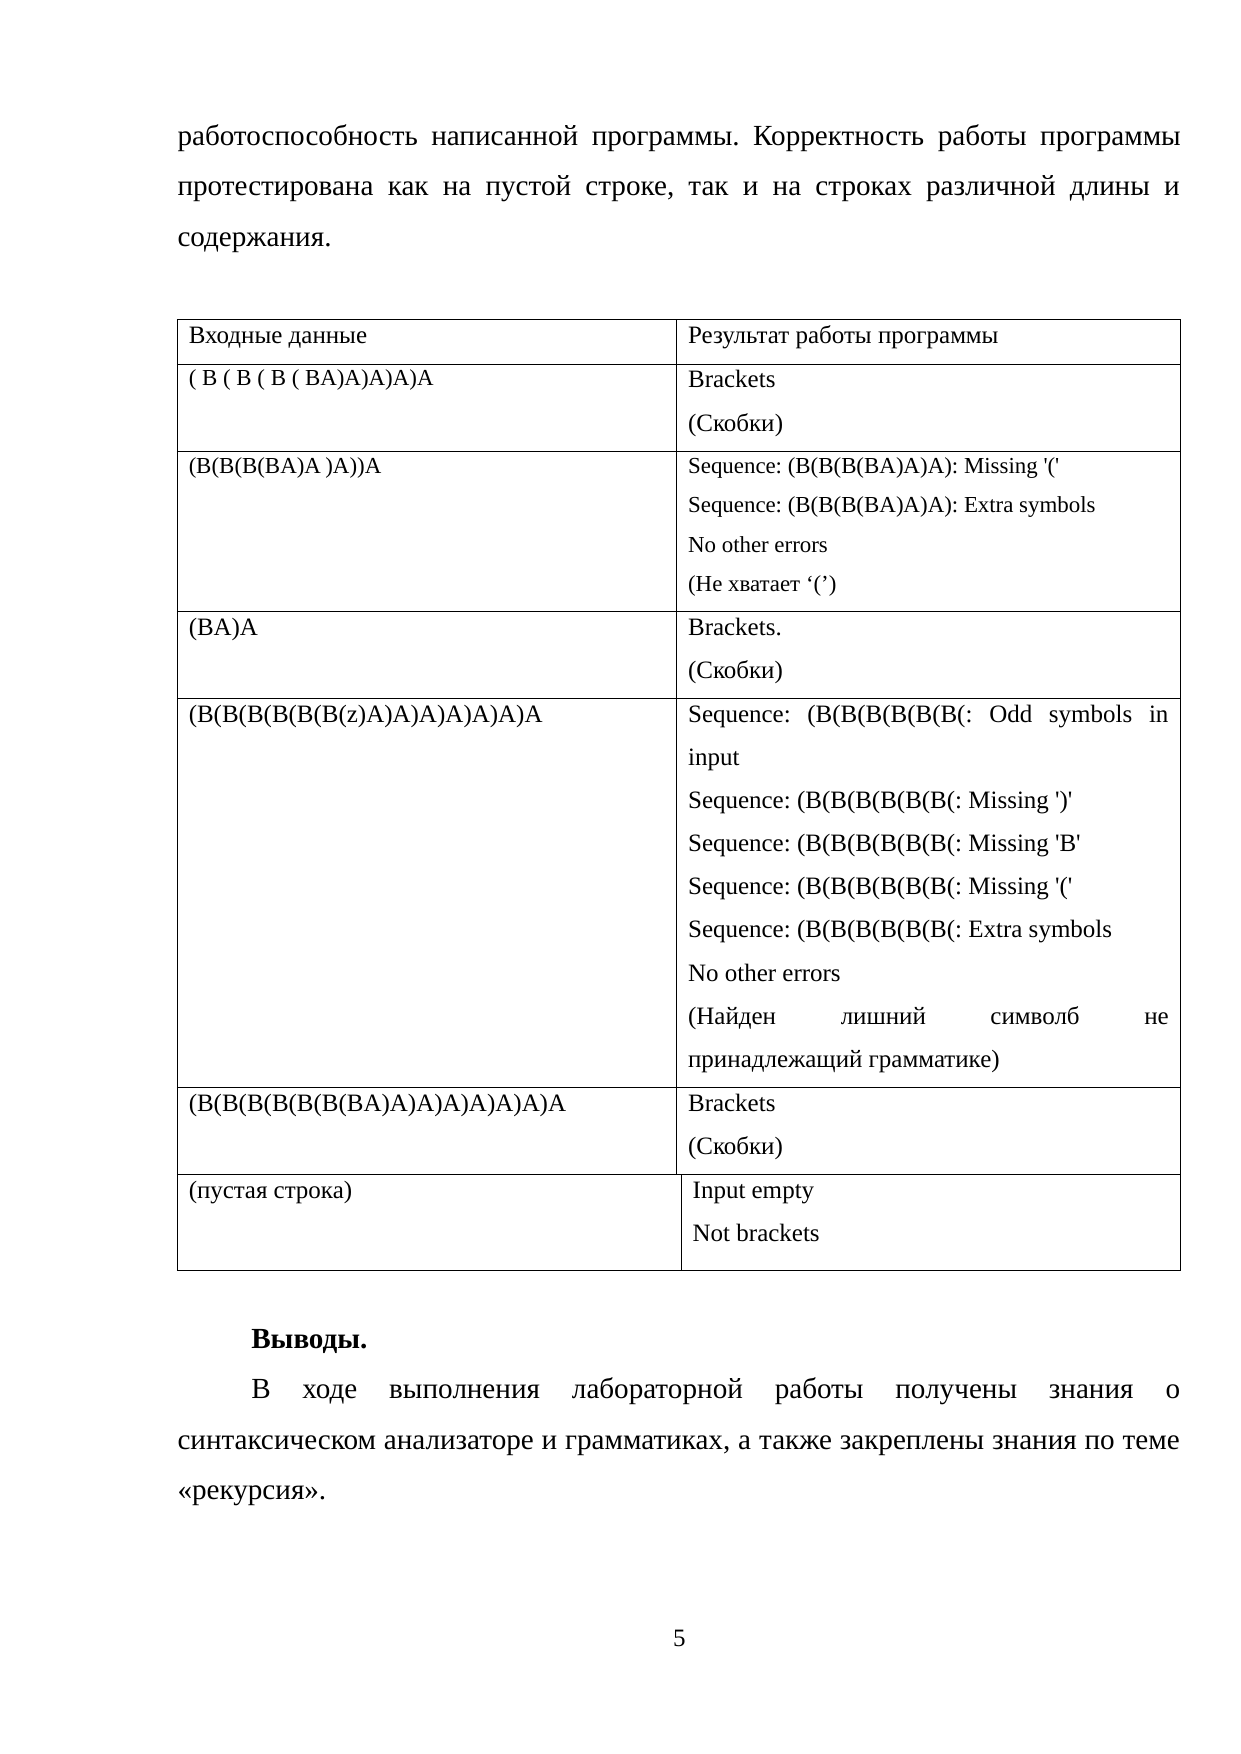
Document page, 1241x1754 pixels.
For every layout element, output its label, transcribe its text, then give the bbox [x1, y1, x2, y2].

table_cell Brackets. (Cкобки) [677, 612, 1180, 698]
table_cell (BA)A [178, 612, 676, 698]
table_cell Sequence: (B(B(B(B(B(B(: Odd symbols in input Sequence: (B(B(B(B(B(B(: Missing ')' Sequence: (B(B(B(B(B(B(: Missing 'B' Sequence: (B(B(B(B(B(B(: Missing '(' Sequence: (B(B(B(B(B(B(: Extra symbols No other errors (Найден лишний символб не принадлежащий грамматике) [677, 699, 1180, 1087]
table_header Входные данные [178, 320, 676, 363]
table_cell Brackets (Скобки) [677, 365, 1180, 451]
table_cell (B(B(B(B(B(B(BA)A)A)A)A)A)A)A [178, 1088, 676, 1174]
table_cell (B(B(B(BA)A )A))A [178, 452, 676, 611]
table_cell (пустая строка) [178, 1175, 681, 1270]
table_cell Brackets (Cкобки) [677, 1088, 1180, 1174]
text В ходе выполнения лабораторной работы получены знания о синтаксическом анализаторе и грамматиках, а также закреплены знания по теме «рекурсия». [177, 1372, 1181, 1506]
table_cell ( B ( B ( B ( BA)A)A)A)A [178, 365, 676, 451]
table_cell (B(B(B(B(B(B(z)A)A)A)A)A)A)A [178, 699, 676, 1087]
table_cell Input empty Not brackets [682, 1175, 1180, 1270]
text Выводы. [177, 1321, 1181, 1355]
table_header Результат работы программы [677, 320, 1180, 363]
table_cell Sequence: (B(B(B(BA)A)A): Missing '(' Sequence: (B(B(B(BA)A)A): Extra symbols No other errors (Не хватает ‘(’) [677, 452, 1180, 611]
text работоспособность написанной программы. Корректность работы программы протестирована как на пустой строке, так и на строках различной длины и содержания. [177, 118, 1181, 252]
